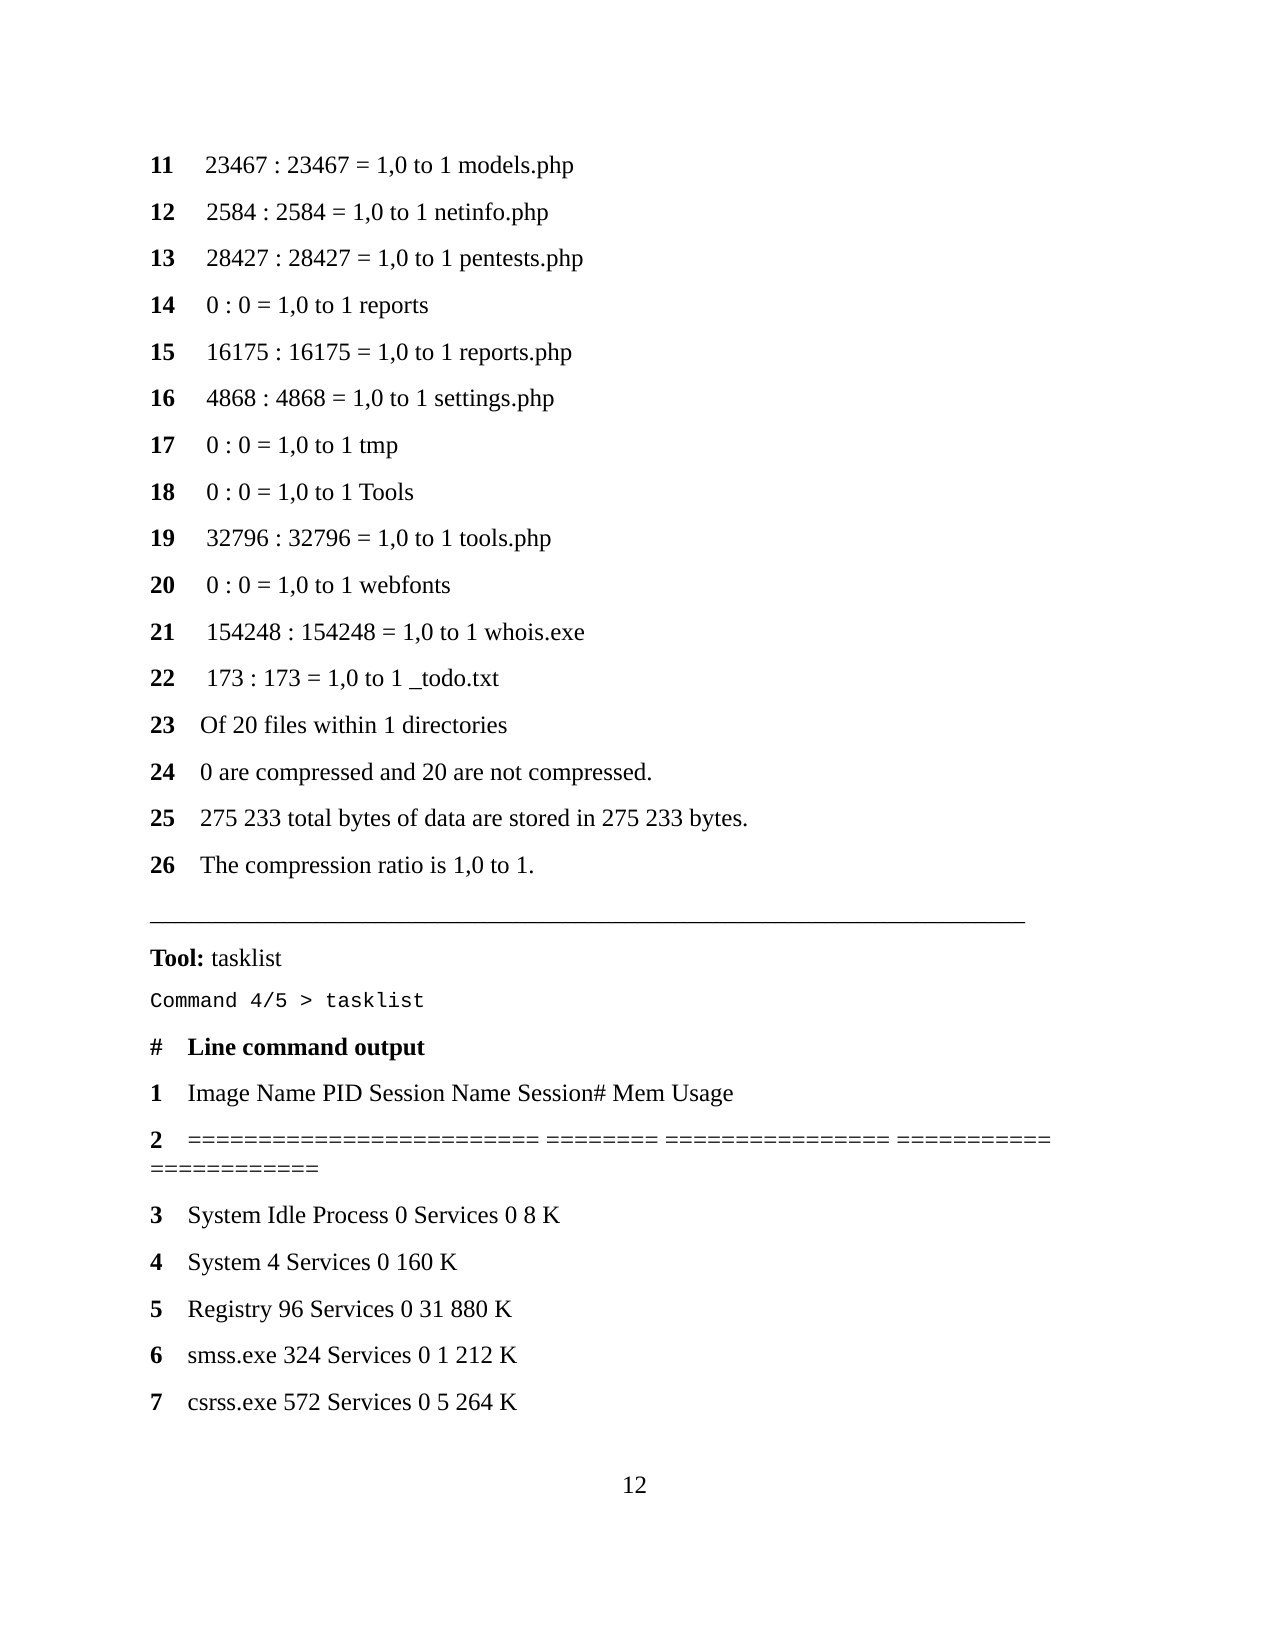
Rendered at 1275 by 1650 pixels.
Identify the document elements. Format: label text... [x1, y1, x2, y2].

text 24 0 are compressed and 20 are not compressed. [150, 757, 1125, 785]
text 19 32796 : 32796 = 1,0 to 1 tools.php [150, 523, 1125, 552]
text 3 System Idle Process 0 Services 0 8 K [150, 1200, 1125, 1229]
text 25 275 233 total bytes of data are stored in 275 233 bytes. [150, 803, 1125, 832]
text 7 csrss.exe 572 Services 0 5 264 K [150, 1387, 1125, 1416]
text 13 28427 : 28427 = 1,0 to 1 pentests.php [150, 243, 1125, 272]
text 12 2584 : 2584 = 1,0 to 1 netinfo.php [150, 197, 1125, 225]
text ______________________________________________________________________ [150, 897, 1125, 925]
text 11 23467 : 23467 = 1,0 to 1 models.php [150, 150, 1125, 179]
text 6 smss.exe 324 Services 0 1 212 K [150, 1340, 1125, 1369]
text Tool: tasklist [150, 943, 1125, 972]
text 26 The compression ratio is 1,0 to 1. [150, 850, 1125, 879]
text 23 Of 20 files within 1 directories [150, 710, 1125, 739]
text 2 ========================= ======== ================ =========== ============ [150, 1125, 1125, 1182]
text 22 173 : 173 = 1,0 to 1 _todo.txt [150, 663, 1125, 692]
text 20 0 : 0 = 1,0 to 1 webfonts [150, 570, 1125, 599]
text 14 0 : 0 = 1,0 to 1 reports [150, 290, 1125, 319]
text Command 4/5 > tasklist [150, 990, 1125, 1014]
text 17 0 : 0 = 1,0 to 1 tmp [150, 430, 1125, 459]
text 18 0 : 0 = 1,0 to 1 Tools [150, 477, 1125, 505]
text 5 Registry 96 Services 0 31 880 K [150, 1294, 1125, 1322]
text 15 16175 : 16175 = 1,0 to 1 reports.php [150, 337, 1125, 365]
text 16 4868 : 4868 = 1,0 to 1 settings.php [150, 383, 1125, 412]
text 4 System 4 Services 0 160 K [150, 1247, 1125, 1276]
text # Line command output [150, 1032, 1125, 1060]
text 21 154248 : 154248 = 1,0 to 1 whois.exe [150, 617, 1125, 645]
text 1 Image Name PID Session Name Session# Mem Usage [150, 1078, 1125, 1107]
